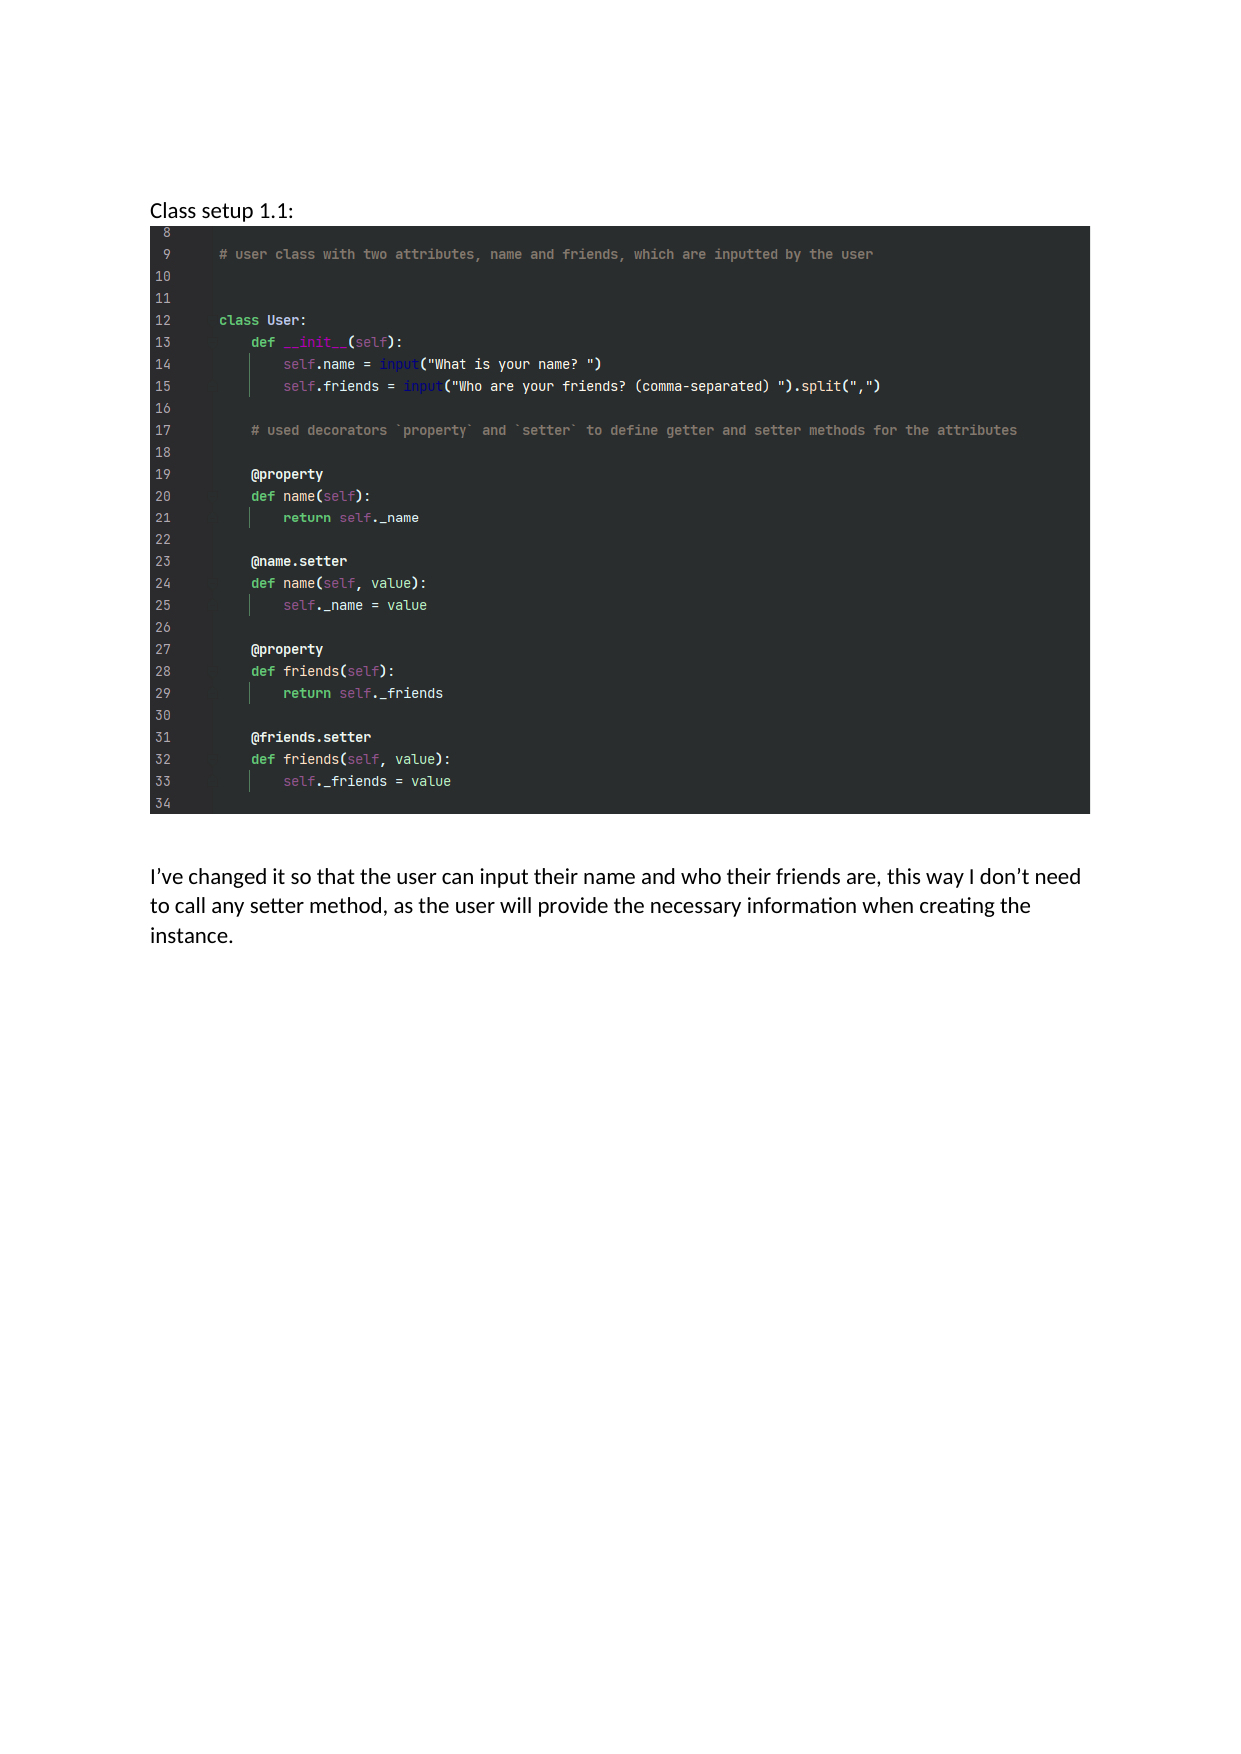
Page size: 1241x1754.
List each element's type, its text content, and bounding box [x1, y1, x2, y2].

text Class setup 1.1: [150, 196, 1090, 224]
text I’ve changed it so that the user can input their name and who their friends are, this way I don’t need to call any setter method, as the user will provide the necessary information when creating the instance. [150, 862, 1090, 949]
